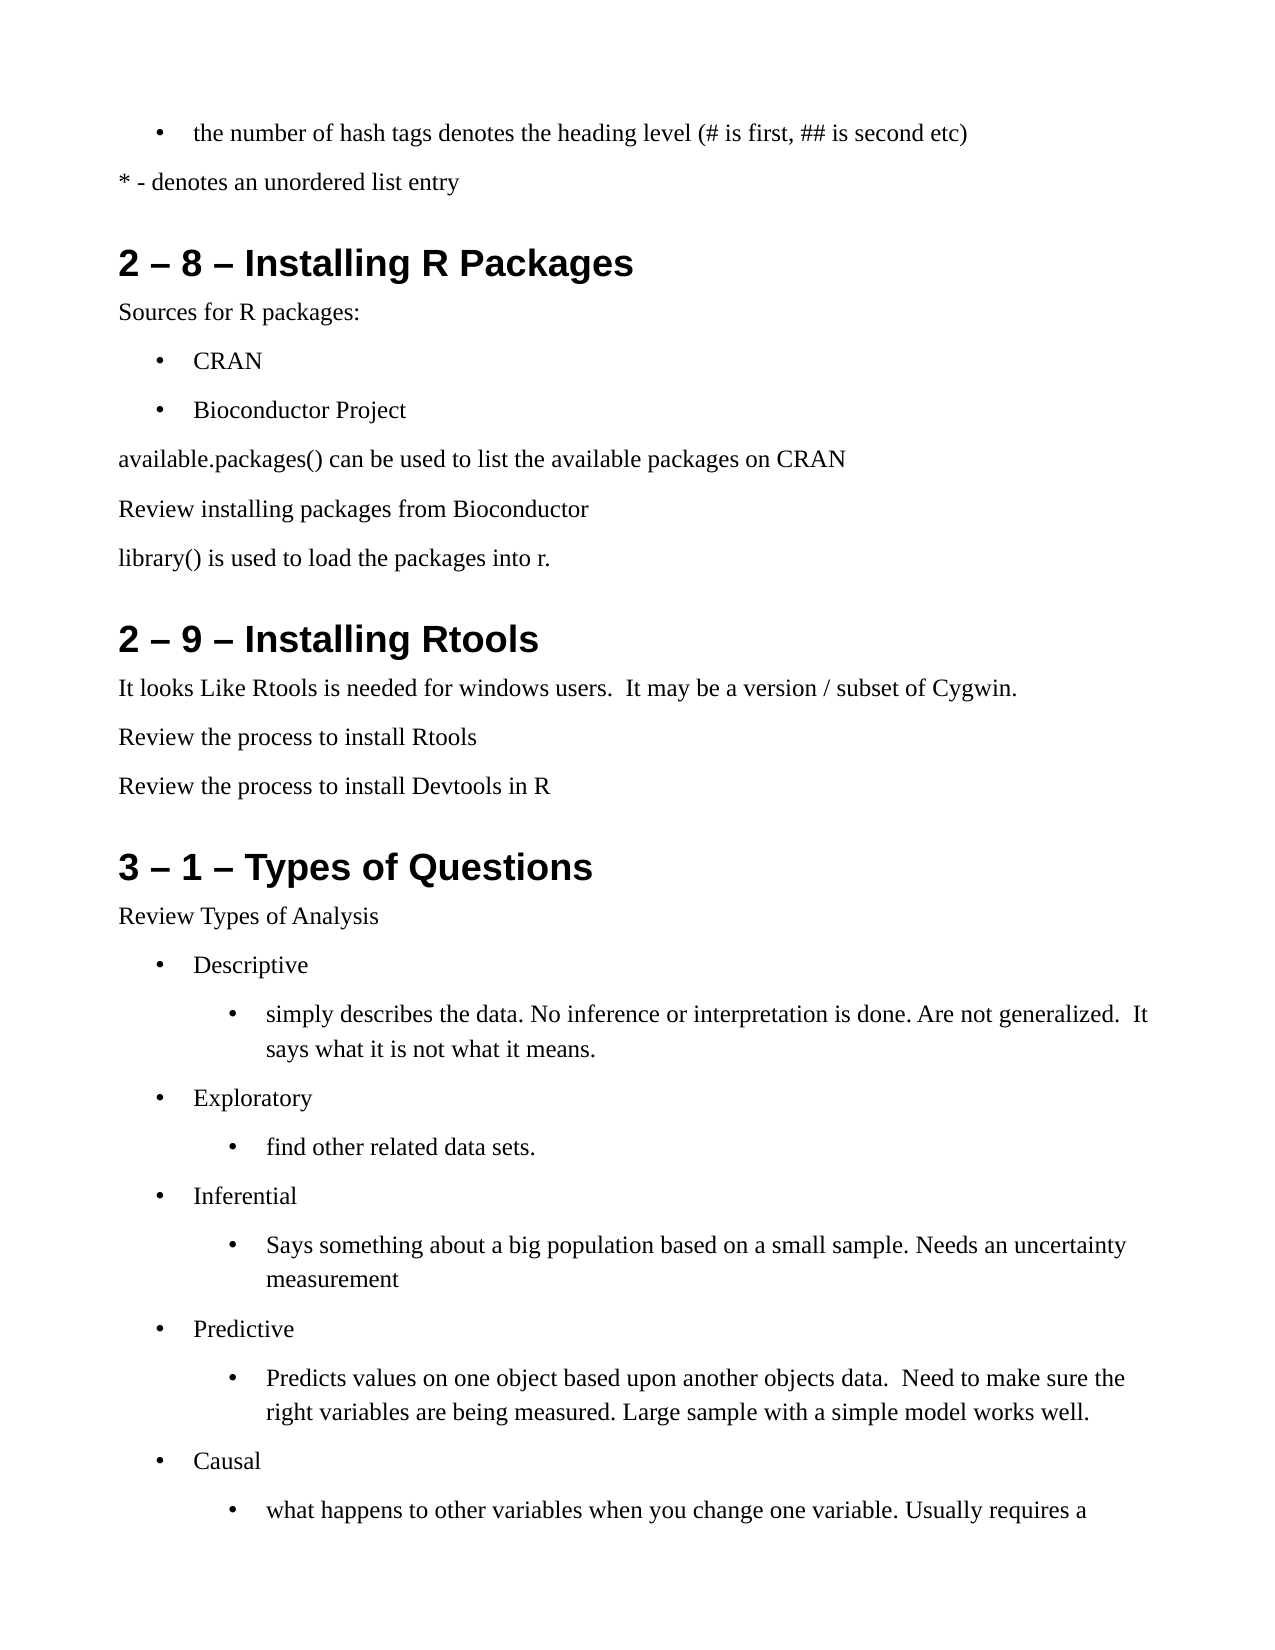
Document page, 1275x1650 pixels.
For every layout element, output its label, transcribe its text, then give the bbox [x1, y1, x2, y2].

text Review the process to install Devtools in R [118, 771, 1157, 800]
subtitle 3 – 1 – Types of Questions [118, 845, 1157, 889]
list what happens to other variables when you change one variable. Usually requires a [228, 1495, 1157, 1524]
list Says something about a big population based on a small sample. Needs an uncertainty measurement [228, 1230, 1157, 1293]
list find other related data sets. [228, 1132, 1157, 1161]
list Inferential [156, 1181, 1157, 1210]
text Review the process to install Rtools [118, 722, 1157, 751]
list Causal [156, 1446, 1157, 1475]
list Predicts values on one object based upon another objects data. Need to make sure the right variables are being measured. Large sample with a simple model works well. [228, 1363, 1157, 1426]
text available.packages() can be used to list the available packages on CRAN [118, 444, 1157, 473]
text It looks Like Rtools is needed for windows users. It may be a version / subset of Cygwin. [118, 673, 1157, 702]
text * - denotes an unordered list entry [118, 167, 1157, 196]
text library() is used to load the packages into r. [118, 543, 1157, 571]
subtitle 2 – 9 – Installing Rtools [118, 617, 1157, 660]
list Bioconductor Project [156, 396, 1157, 424]
text Review Types of Analysis [118, 901, 1157, 930]
list Descriptive [156, 950, 1157, 979]
list Predictive [156, 1314, 1157, 1342]
text Sources for R packages: [118, 297, 1157, 326]
list simply describes the data. No inference or interpretation is done. Are not generalized. It says what it is not what it means. [228, 999, 1157, 1063]
subtitle 2 – 8 – Installing R Packages [118, 241, 1157, 285]
list Exploratory [156, 1083, 1157, 1112]
text Review installing packages from Bioconductor [118, 494, 1157, 522]
list CRAN [156, 346, 1157, 375]
list the number of hash tags denotes the heading level (# is first, ## is second etc) [156, 118, 1157, 147]
